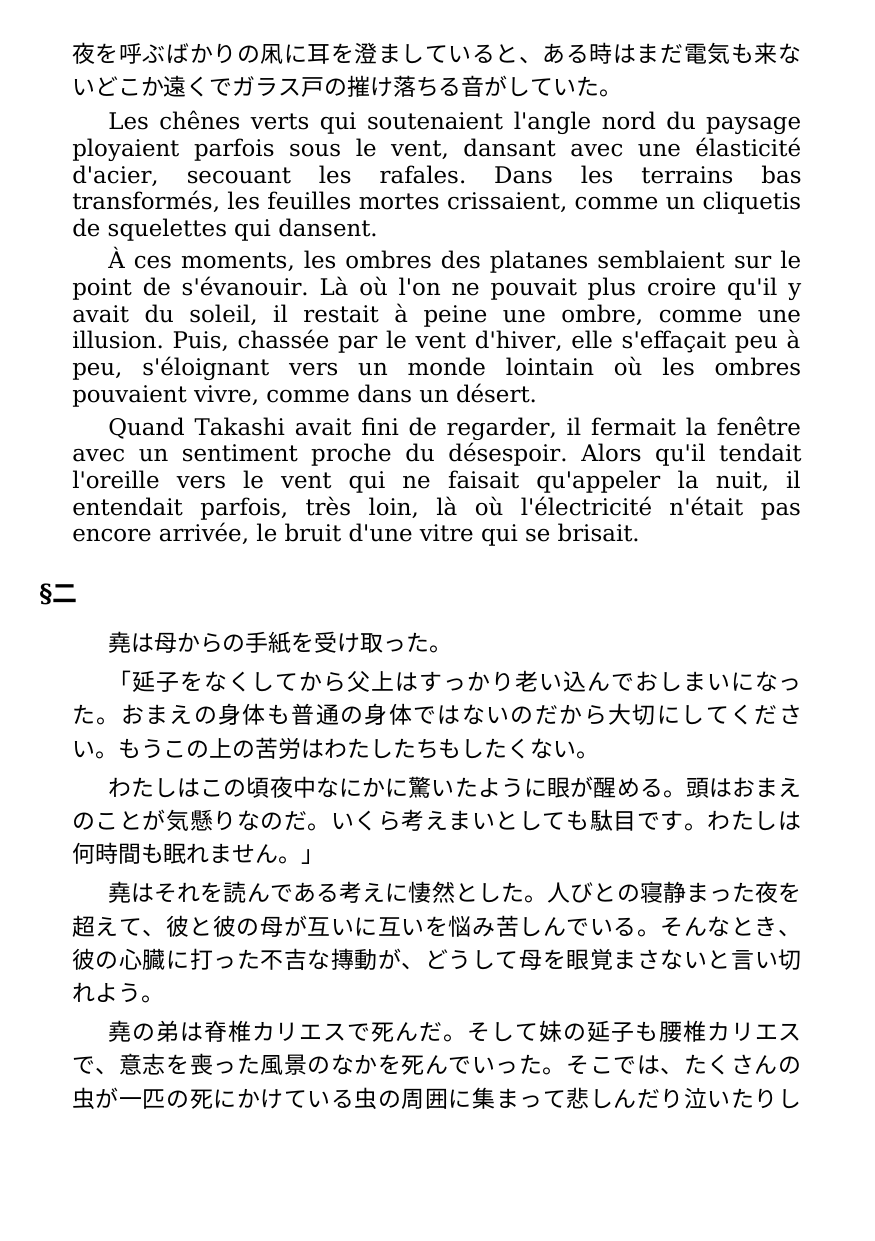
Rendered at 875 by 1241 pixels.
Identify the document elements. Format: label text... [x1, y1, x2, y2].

text Quand Takashi avait fini de regarder, il fermait la fenêtre avec un sentiment proche du désespoir. Alors qu'il tendait l'oreille vers le vent qui ne faisait qu'appeler la nuit, il entendait parfois, très loin, là où l'électricité n'était pas encore arrivée, le bruit d'une vitre qui se brisait. [72, 414, 802, 547]
text わたしはこの頃夜中なにかに驚いたように眼が醒める。頭はおまえのことが気懸りなのだ。いくら考えまいとしても駄目です。わたしは何時間も眠れません。」 [72, 769, 802, 869]
text 堯の弟は脊椎カリエスで死んだ。そして妹の延子も腰椎カリエスで、意志を喪った風景のなかを死んでいった。そこでは、たくさんの虫が一匹の死にかけている虫の周囲に集まって悲しんだり泣いたりし [72, 1014, 802, 1114]
text 夜を呼ぶばかりの凩に耳を澄ましていると、ある時はまだ電気も来ないどこか遠くでガラス戸の摧け落ちる音がしていた。 [72, 36, 802, 102]
text À ces moments, les ombres des platanes semblaient sur le point de s'évanouir. Là où l'on ne pouvait plus croire qu'il y avait du soleil, il restait à peine une ombre, comme une illusion. Puis, chassée par le vent d'hiver, elle s'effaçait peu à peu, s'éloignant vers un monde lointain où les ombres pouvaient vivre, comme dans un désert. [72, 248, 802, 408]
subtitle §二 [36, 571, 838, 613]
text Les chênes verts qui soutenaient l'angle nord du paysage ployaient parfois sous le vent, dansant avec une élasticité d'acier, secouant les rafales. Dans les terrains bas transformés, les feuilles mortes crissaient, comme un cliquetis de squelettes qui dansent. [72, 108, 802, 242]
text 「延子をなくしてから父上はすっかり老い込んでおしまいになった。おまえの身体も普通の身体ではないのだから大切にしてください。もうこの上の苦労はわたしたちもしたくない。 [72, 664, 802, 764]
text 堯は母からの手紙を受け取った。 [72, 625, 802, 658]
text 堯はそれを読んである考えに悽然とした。人びとの寝静まった夜を超えて、彼と彼の母が互いに互いを悩み苦しんでいる。そんなとき、彼の心臓に打った不吉な摶動が、どうして母を眼覚まさないと言い切れよう。 [72, 875, 802, 1008]
